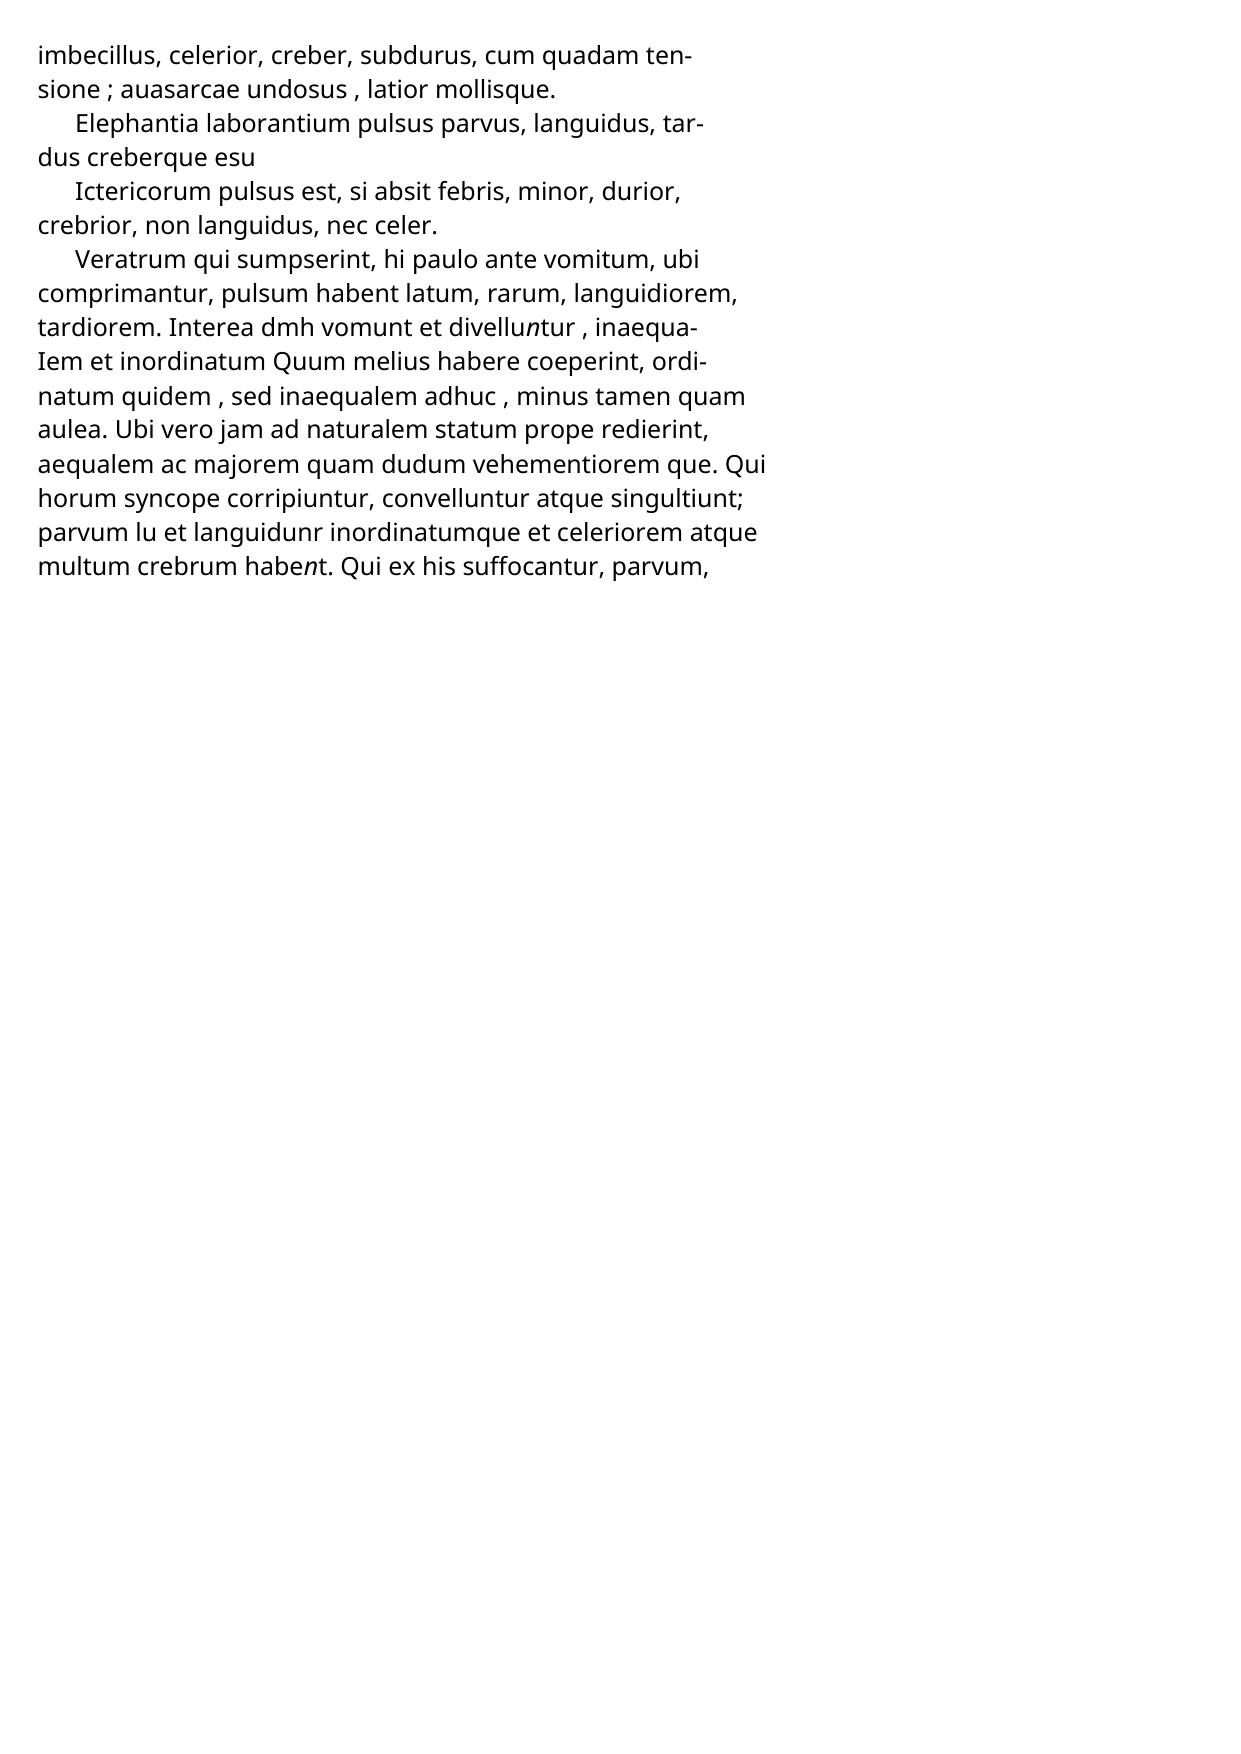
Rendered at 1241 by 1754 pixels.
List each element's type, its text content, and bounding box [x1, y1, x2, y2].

text Ictericorum pulsus est, si absit febris, minor, durior, crebrior, non languidus, nec celer. [37, 174, 1203, 242]
text Elephantia laborantium pulsus parvus, languidus, tar- dus creberque esu [37, 106, 1203, 174]
text imbecillus, celerior, creber, subdurus, cum quadam ten- sione ; auasarcae undosus , latior mollisque. [37, 37, 1203, 106]
text Veratrum qui sumpserint, hi paulo ante vomitum, ubi comprimantur, pulsum habent latum, rarum, languidiorem, tardiorem. Interea dmh vomunt et divelluntur , inaequa- Iem et inordinatum Quum melius habere coeperint, ordi- natum quidem , sed inaequalem adhuc , minus tamen quam aulea. Ubi vero jam ad naturalem statum prope redierint, aequalem ac majorem quam dudum vehementiorem que. Qui horum syncope corripiuntur, convelluntur atque singultiunt; parvum lu et languidunr inordinatumque et celeriorem atque multum crebrum habent. Qui ex his suffocantur, parvum, [37, 242, 1203, 582]
